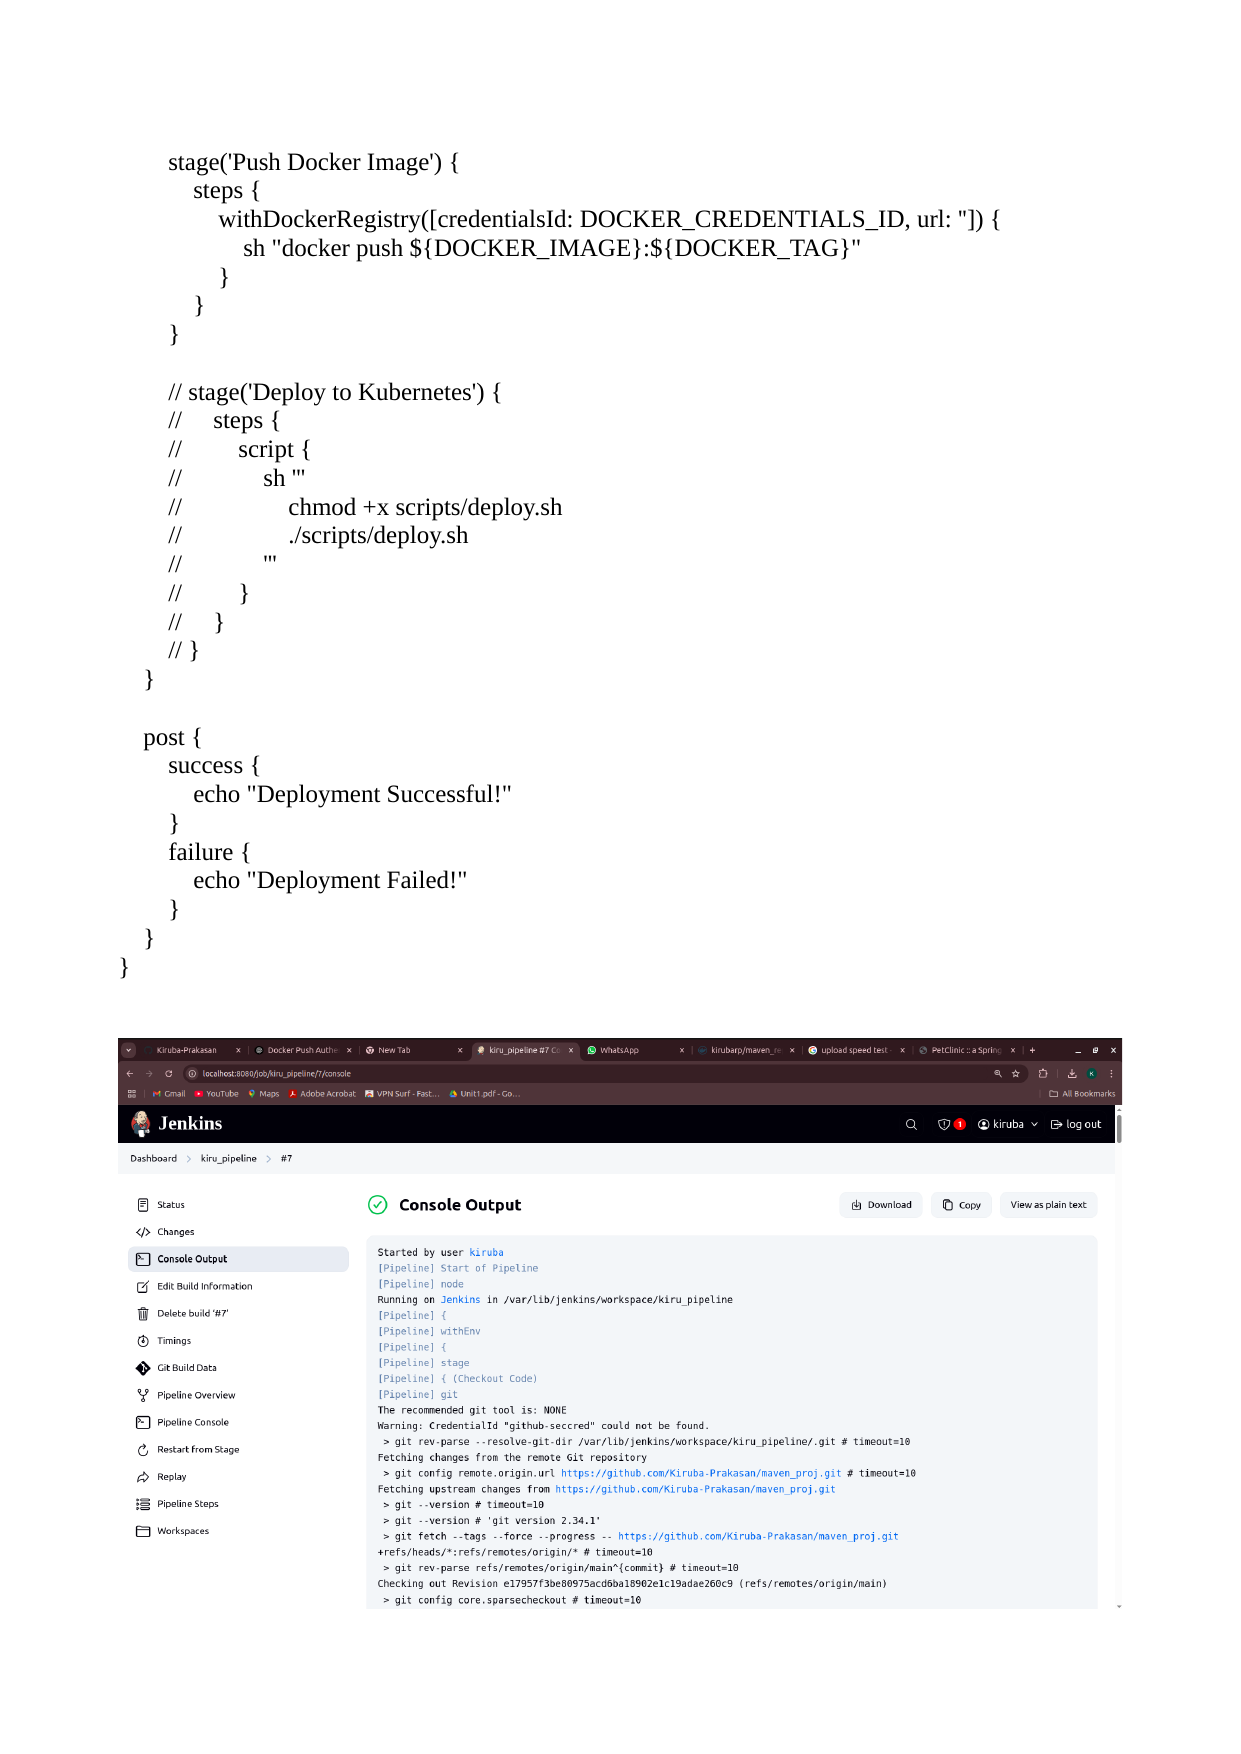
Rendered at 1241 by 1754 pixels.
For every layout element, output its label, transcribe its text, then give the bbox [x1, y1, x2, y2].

text // sh ''' [118, 463, 1122, 492]
text // chmod +x scripts/deploy.sh [118, 492, 1122, 521]
picture [118, 1038, 1123, 1609]
text steps { [118, 176, 1122, 204]
text // script { [118, 434, 1122, 463]
text // } [118, 636, 1122, 664]
text // stage('Deploy to Kubernetes') { [118, 377, 1122, 406]
text // ./scripts/deploy.sh [118, 521, 1122, 549]
text failure { [118, 837, 1122, 866]
text withDockerRegistry([credentialsId: DOCKER_CREDENTIALS_ID, url: '']) { [118, 204, 1122, 233]
text // ''' [118, 549, 1122, 578]
text // } [118, 578, 1122, 607]
text success { [118, 751, 1122, 779]
text } [118, 319, 1122, 348]
text stage('Push Docker Image') { [118, 147, 1122, 176]
text } [118, 923, 1122, 952]
text post { [118, 722, 1122, 751]
text } [118, 291, 1122, 319]
text } [118, 894, 1122, 923]
text // } [118, 607, 1122, 636]
text // steps { [118, 406, 1122, 434]
text } [118, 664, 1122, 693]
text } [118, 952, 1122, 981]
text } [118, 808, 1122, 837]
text sh "docker push ${DOCKER_IMAGE}:${DOCKER_TAG}" [118, 233, 1122, 262]
text } [118, 262, 1122, 291]
text echo "Deployment Failed!" [118, 866, 1122, 894]
text echo "Deployment Successful!" [118, 779, 1122, 808]
